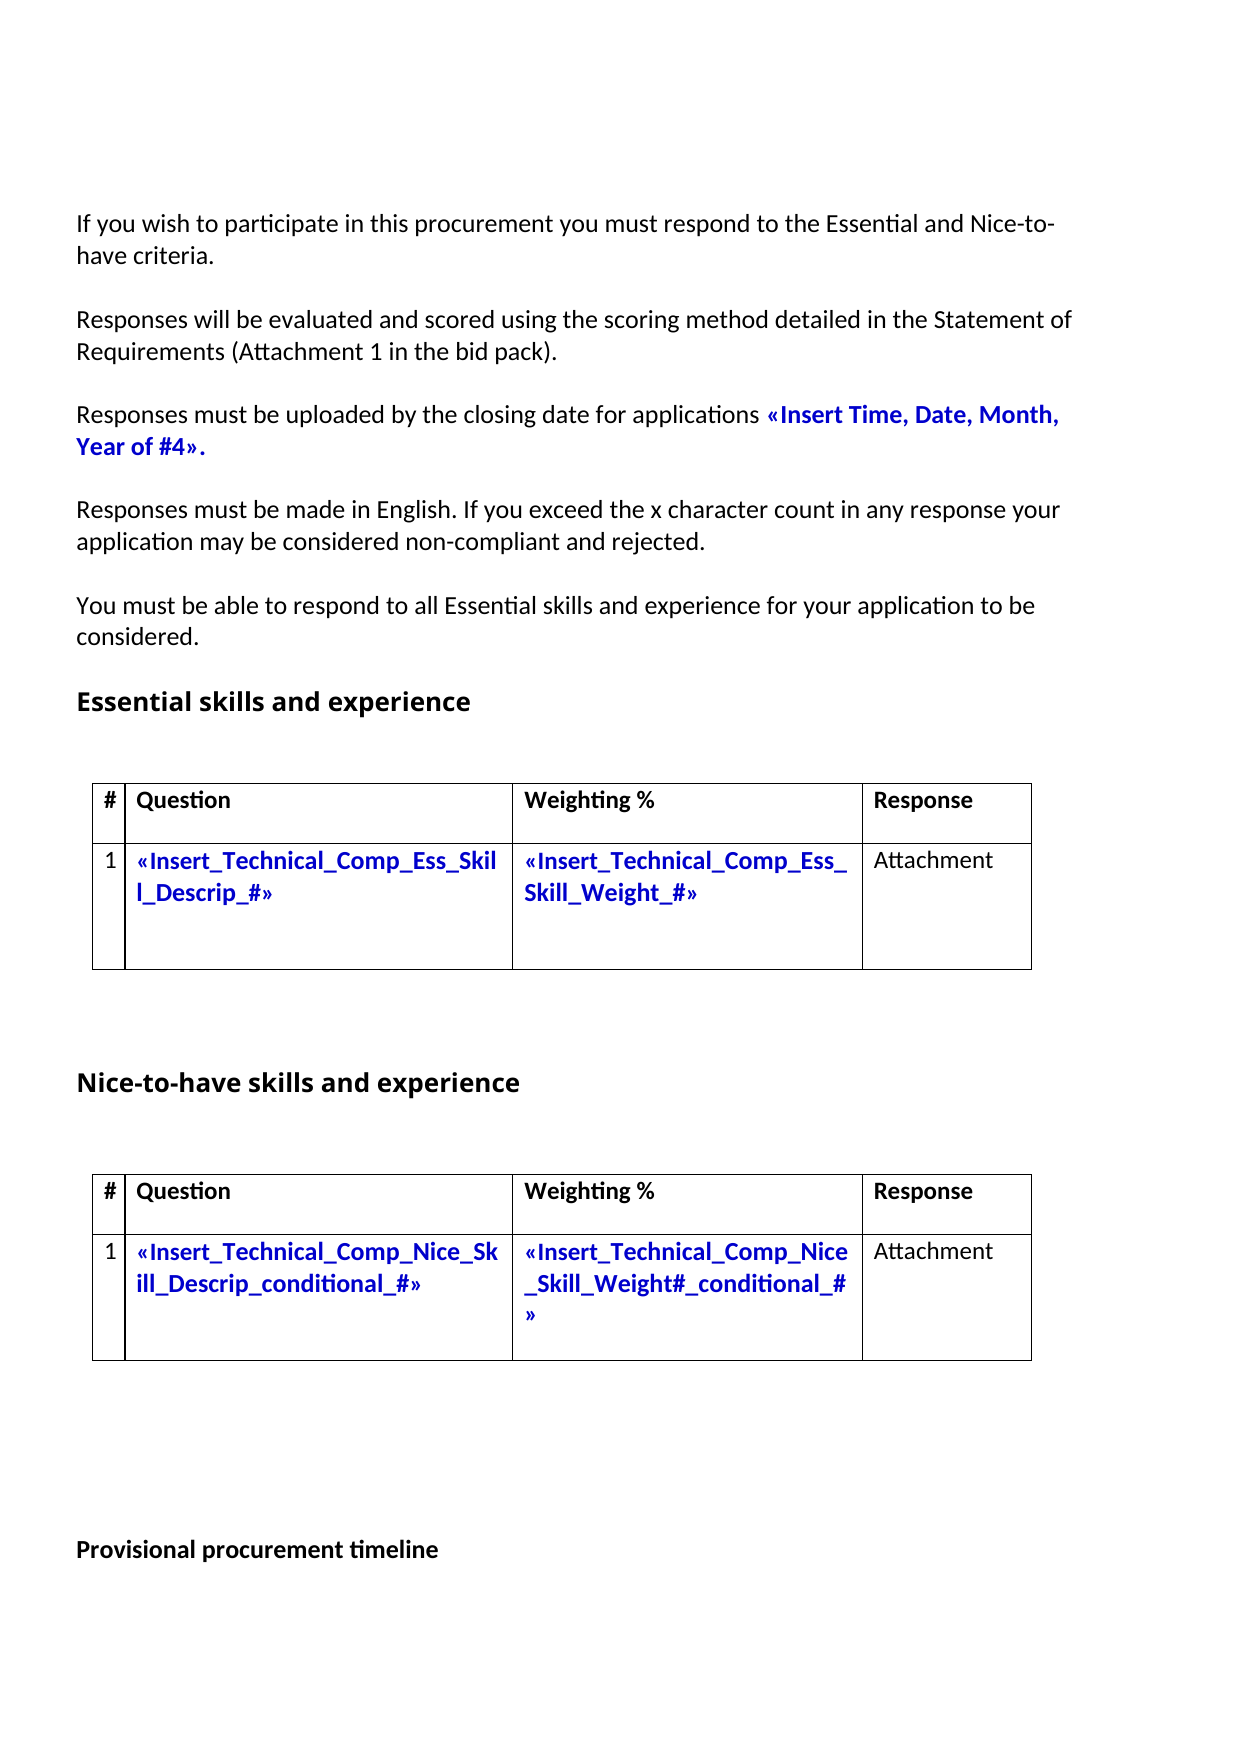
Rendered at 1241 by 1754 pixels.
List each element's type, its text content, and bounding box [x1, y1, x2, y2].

table_header Question [126, 1175, 512, 1234]
text Nice-to-have skills and experience [76, 1065, 1090, 1136]
table_cell Attachment [863, 1235, 1031, 1360]
table_header Weighting % [513, 784, 862, 843]
table_cell 1 [93, 844, 124, 968]
text Responses must be made in English. If you exceed the x character count in any response your application may be considered non-compliant and rejected. [76, 493, 1090, 557]
table_cell «Insert_Technical_Comp_Nice_Skill_Weight#_conditional_#» [513, 1235, 862, 1360]
table_cell 1 [93, 1235, 124, 1360]
table_header Response [863, 784, 1031, 843]
text If you wish to participate in this procurement you must respond to the Essential and Nice-to-have criteria. [76, 207, 1090, 271]
table_header # [93, 784, 124, 843]
table_header Question [126, 784, 512, 843]
table_cell «Insert_Technical_Comp_Ess_Skill_Descrip_#» [126, 844, 512, 968]
text Essential skills and experience [76, 684, 1090, 719]
table_header # [93, 1175, 124, 1234]
table_cell Attachment [863, 844, 1031, 968]
table_header Response [863, 1175, 1031, 1234]
table_header Weighting % [513, 1175, 862, 1234]
table_cell «Insert_Technical_Comp_Ess_Skill_Weight_#» [513, 844, 862, 968]
text Provisional procurement timeline [76, 1533, 1090, 1565]
text Responses will be evaluated and scored using the scoring method detailed in the Statement of Requirements (Attachment 1 in the bid pack). [76, 303, 1090, 366]
text You must be able to respond to all Essential skills and experience for your application to be considered. [76, 589, 1090, 652]
table_cell «Insert_Technical_Comp_Nice_Skill_Descrip_conditional_#» [126, 1235, 512, 1360]
text Responses must be uploaded by the closing date for applications «Insert Time, Date, Month, Year of #4». [76, 398, 1090, 462]
